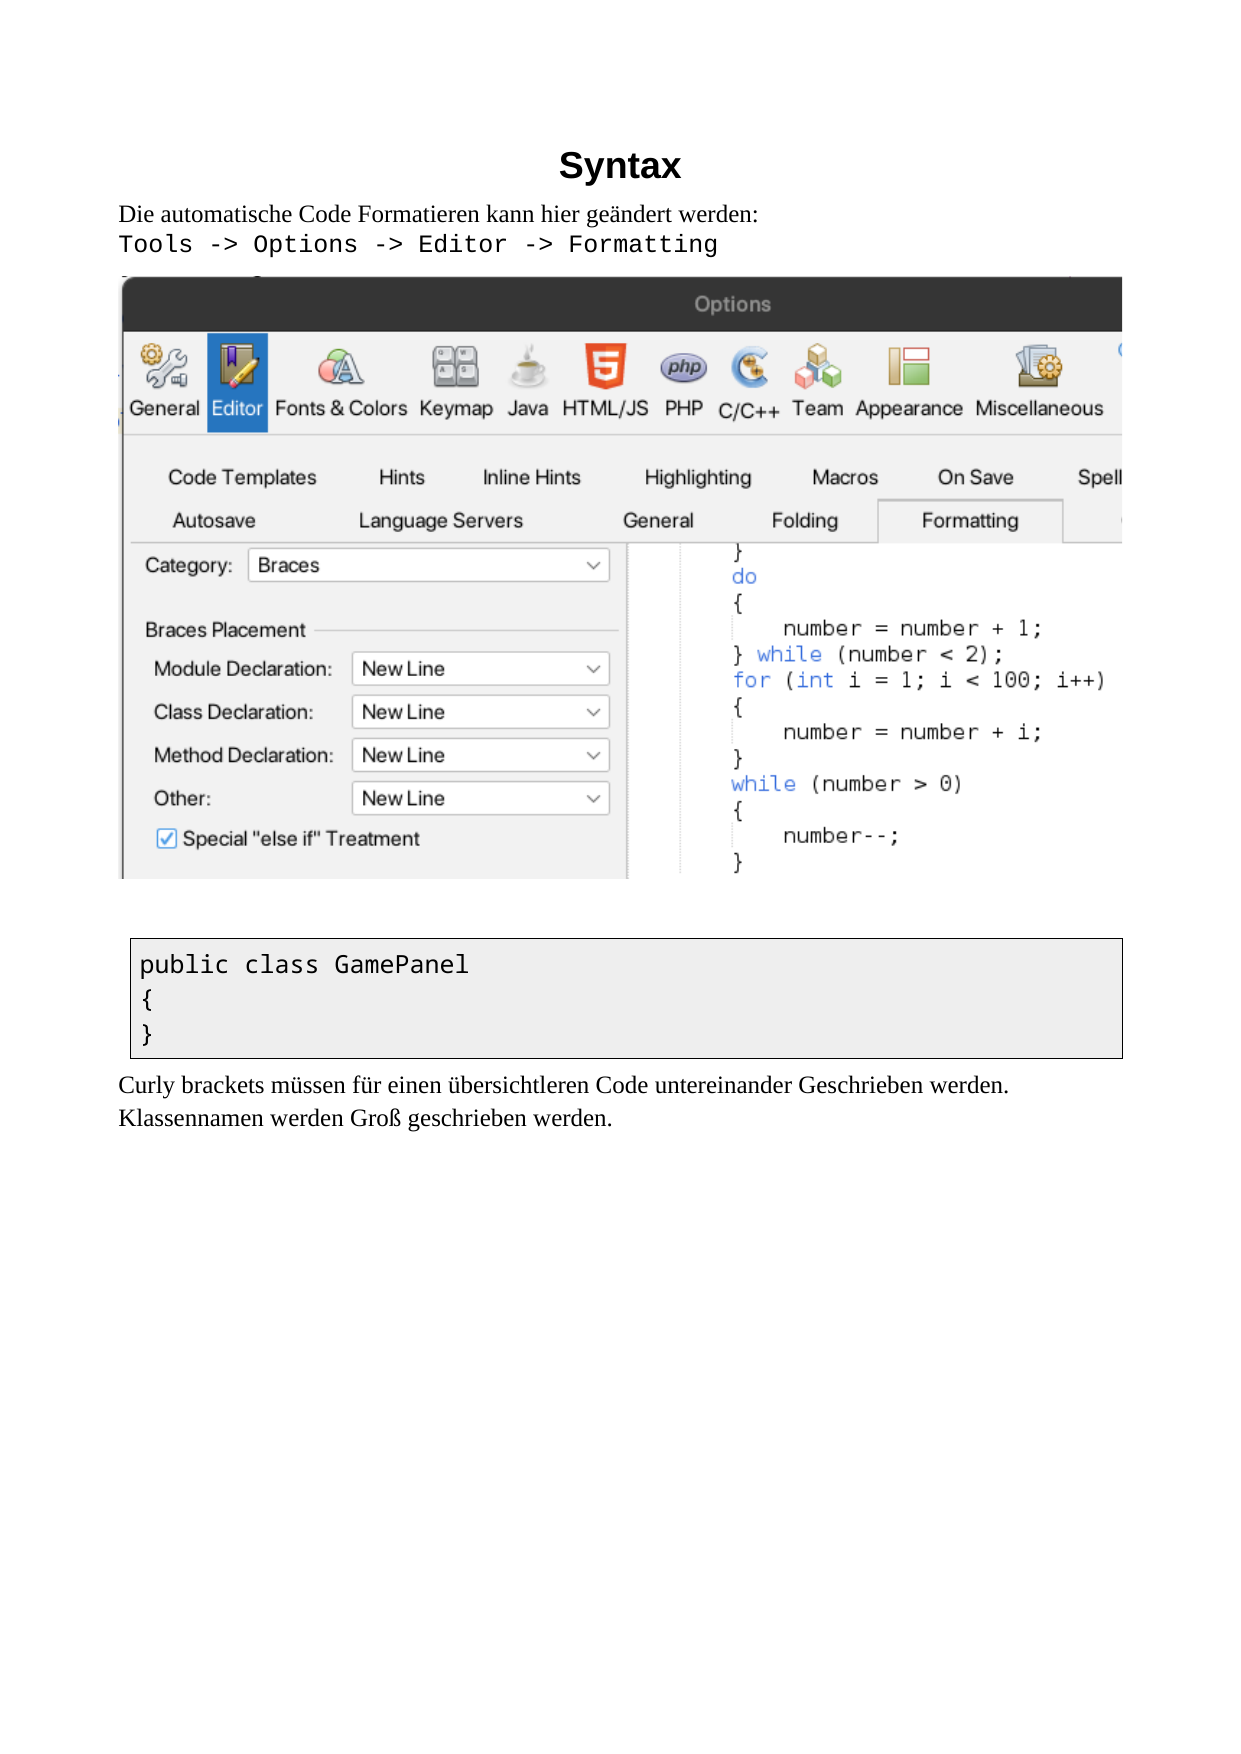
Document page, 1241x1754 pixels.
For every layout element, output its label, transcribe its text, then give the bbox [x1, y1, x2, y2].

text [118, 879, 1122, 908]
subtitle Syntax [118, 143, 1122, 186]
text { [139, 981, 1113, 1015]
text Curly brackets müssen für einen übersichtleren Code untereinander Geschrieben werden. Klassennamen werden Groß geschrieben werden. [118, 974, 1122, 1132]
picture [118, 276, 1123, 879]
text } [139, 1015, 1113, 1049]
text Die automatische Code Formatieren kann hier geändert werden: Tools -> Options -> Editor -> Formatting [118, 199, 1122, 276]
text public class GamePanel [139, 947, 1113, 981]
